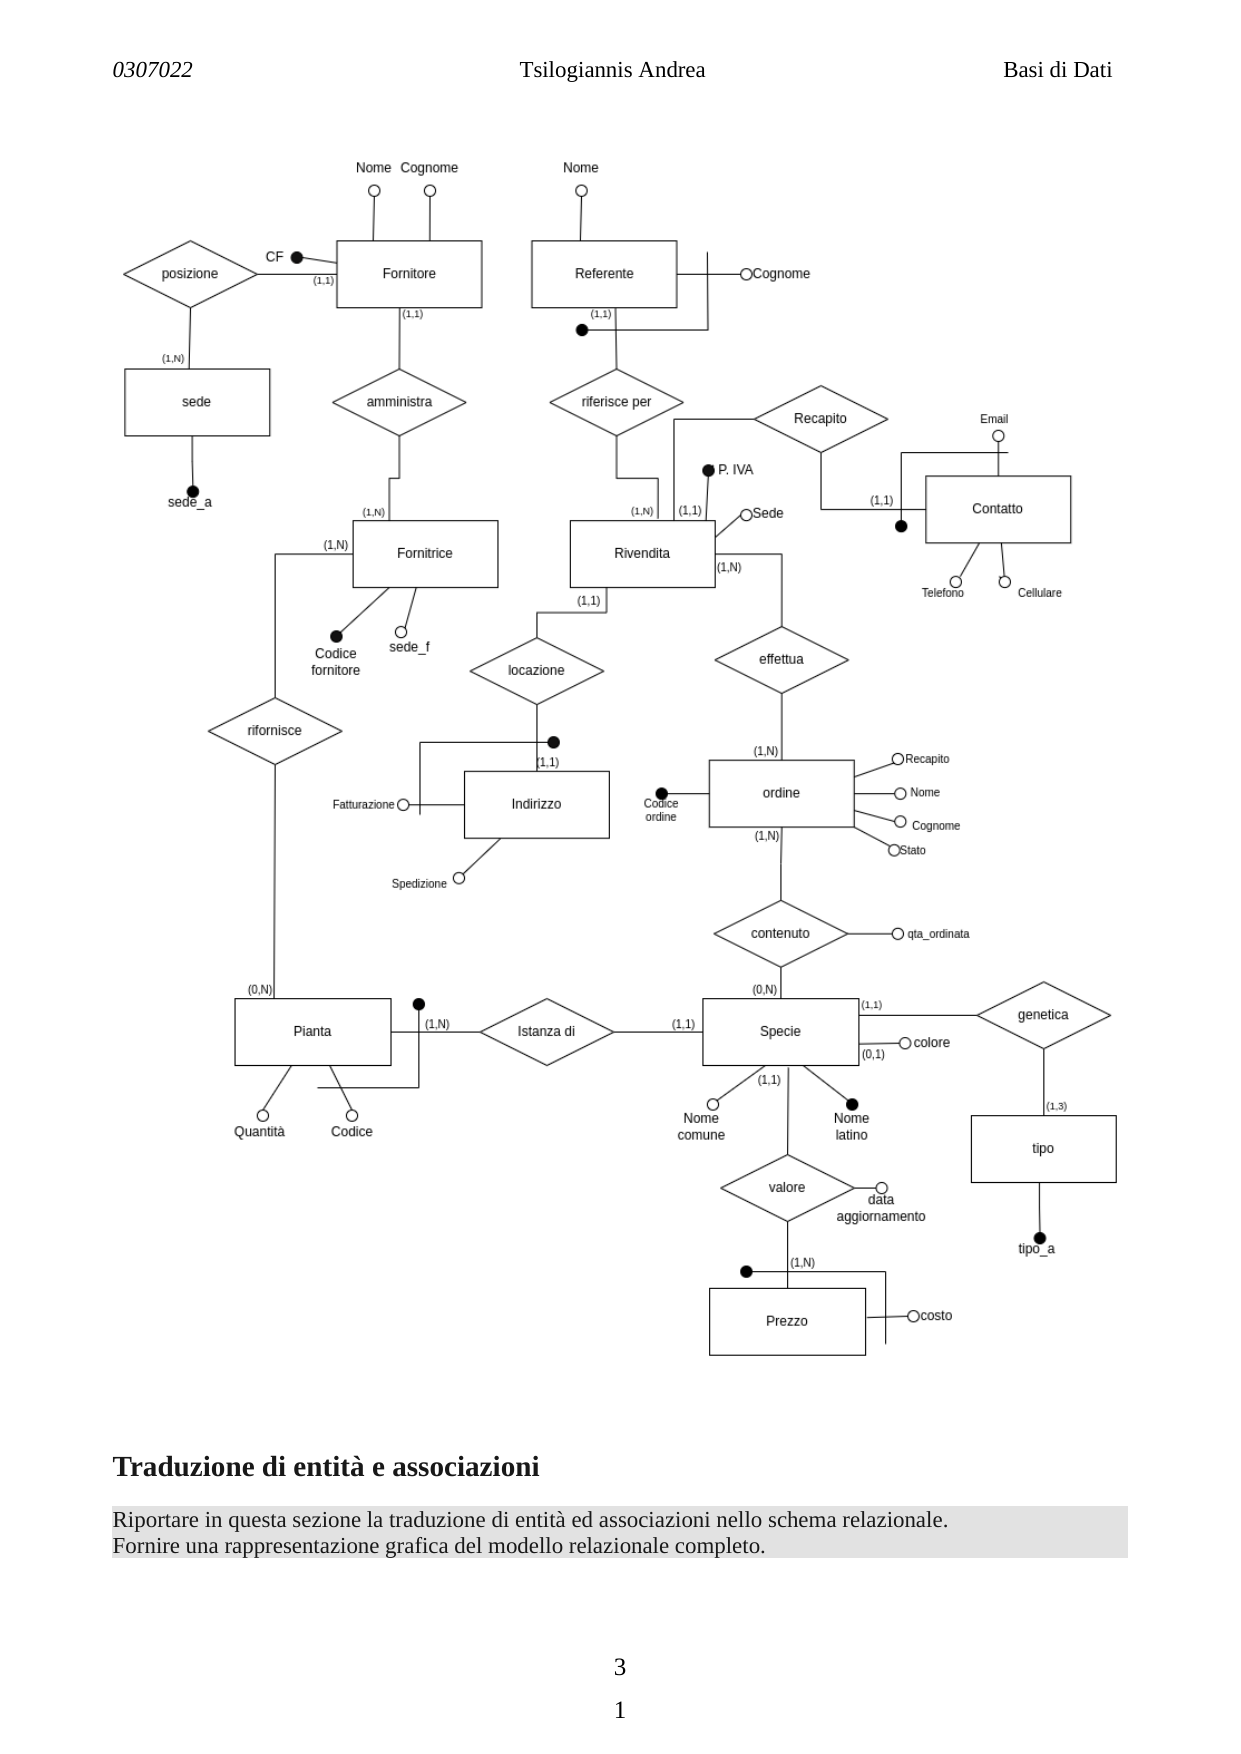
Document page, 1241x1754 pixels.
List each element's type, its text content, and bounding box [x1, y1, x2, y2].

picture [112, 150, 1128, 1367]
text Fornire una rappresentazione grafica del modello relazionale completo. [112, 1532, 1128, 1558]
subtitle Traduzione di entità e associazioni [112, 1449, 1128, 1483]
text Riportare in questa sezione la traduzione di entità ed associazioni nello schema relazionale. [112, 1506, 1128, 1532]
